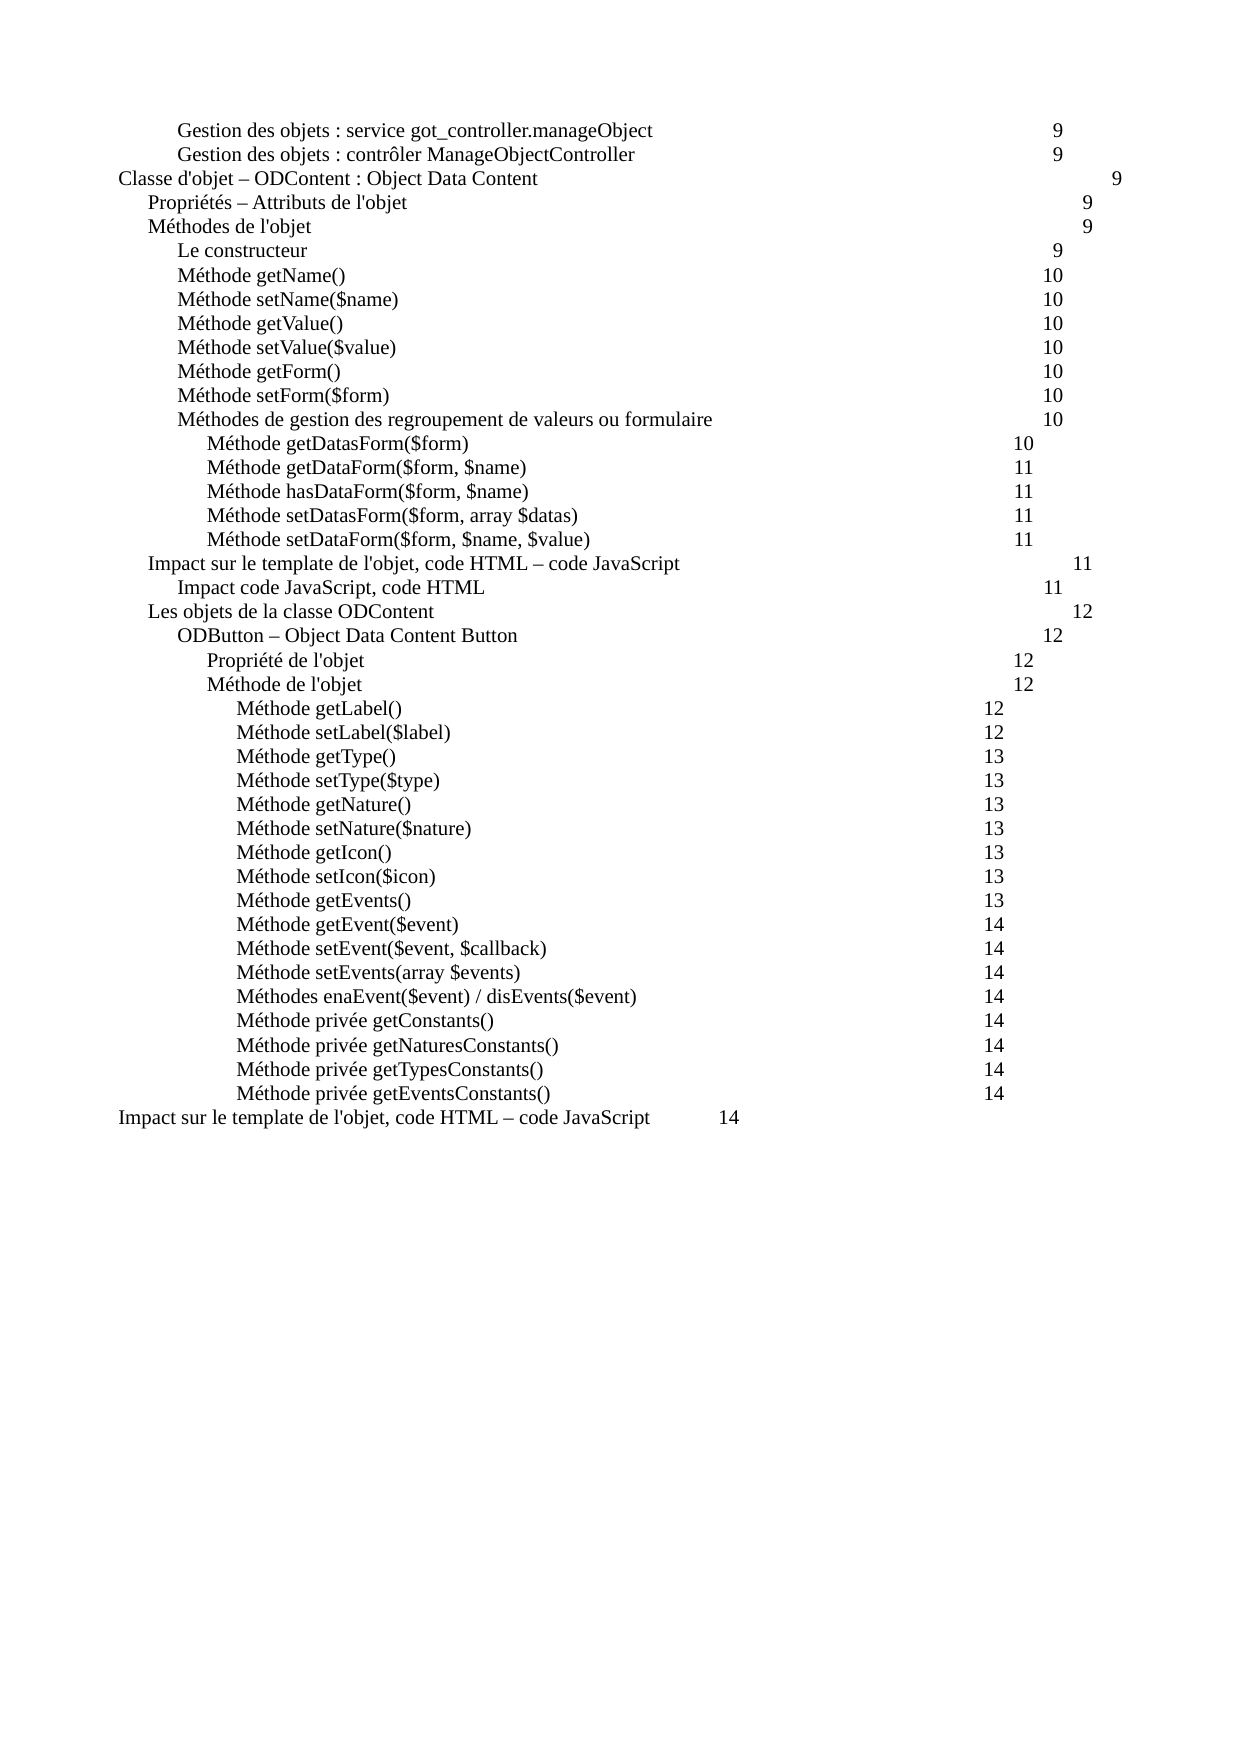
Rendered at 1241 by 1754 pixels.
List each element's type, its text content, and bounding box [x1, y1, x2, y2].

text Méthodes de l'objet 9 [148, 214, 1122, 238]
text Méthode setDatasForm($form, array $datas) 11 [207, 503, 1122, 527]
text Le constructeur 9 [177, 238, 1122, 262]
text Gestion des objets : contrôler ManageObjectController 9 [177, 142, 1122, 166]
text Méthode setType($type) 13 [236, 768, 1122, 792]
text Méthodes de gestion des regroupement de valeurs ou formulaire 10 [177, 407, 1122, 431]
text Propriétés – Attributs de l'objet 9 [148, 190, 1122, 214]
text Classe d'objet – ODContent : Object Data Content 9 [118, 166, 1122, 190]
text Méthode getName() 10 [177, 262, 1122, 287]
text Méthode de l'objet 12 [207, 672, 1122, 696]
text Propriété de l'objet 12 [207, 647, 1122, 672]
text Méthode privée getNaturesConstants() 14 [236, 1032, 1122, 1057]
text Méthode hasDataForm($form, $name) 11 [207, 479, 1122, 503]
text Méthode privée getEventsConstants() 14 [236, 1081, 1122, 1105]
text Méthode getNature() 13 [236, 792, 1122, 816]
text Méthode setLabel($label) 12 [236, 720, 1122, 744]
text Impact sur le template de l'objet, code HTML – code JavaScript 14 [118, 1105, 1122, 1129]
text Méthode getValue() 10 [177, 311, 1122, 335]
text Méthode getDataForm($form, $name) 11 [207, 455, 1122, 479]
text Méthode getLabel() 12 [236, 696, 1122, 720]
text Méthode setName($name) 10 [177, 287, 1122, 311]
text Méthode getDatasForm($form) 10 [207, 431, 1122, 455]
text ODButton – Object Data Content Button 12 [177, 623, 1122, 647]
text Méthode setEvents(array $events) 14 [236, 960, 1122, 984]
text Méthodes enaEvent($event) / disEvents($event) 14 [236, 984, 1122, 1008]
text Méthode getEvents() 13 [236, 888, 1122, 912]
text Méthode privée getConstants() 14 [236, 1008, 1122, 1032]
text Impact sur le template de l'objet, code HTML – code JavaScript 11 [148, 551, 1122, 575]
text Impact code JavaScript, code HTML 11 [177, 575, 1122, 599]
text Méthode setNature($nature) 13 [236, 816, 1122, 840]
text Méthode setIcon($icon) 13 [236, 864, 1122, 888]
text Méthode getForm() 10 [177, 359, 1122, 383]
text Méthode getEvent($event) 14 [236, 912, 1122, 936]
text Méthode setDataForm($form, $name, $value) 11 [207, 527, 1122, 551]
text Méthode setValue($value) 10 [177, 335, 1122, 359]
text Gestion des objets : service got_controller.manageObject 9 [177, 118, 1122, 142]
text Les objets de la classe ODContent 12 [148, 599, 1122, 623]
text Méthode setEvent($event, $callback) 14 [236, 936, 1122, 960]
text Méthode getIcon() 13 [236, 840, 1122, 864]
text Méthode getType() 13 [236, 744, 1122, 768]
text Méthode setForm($form) 10 [177, 383, 1122, 407]
text Méthode privée getTypesConstants() 14 [236, 1057, 1122, 1081]
